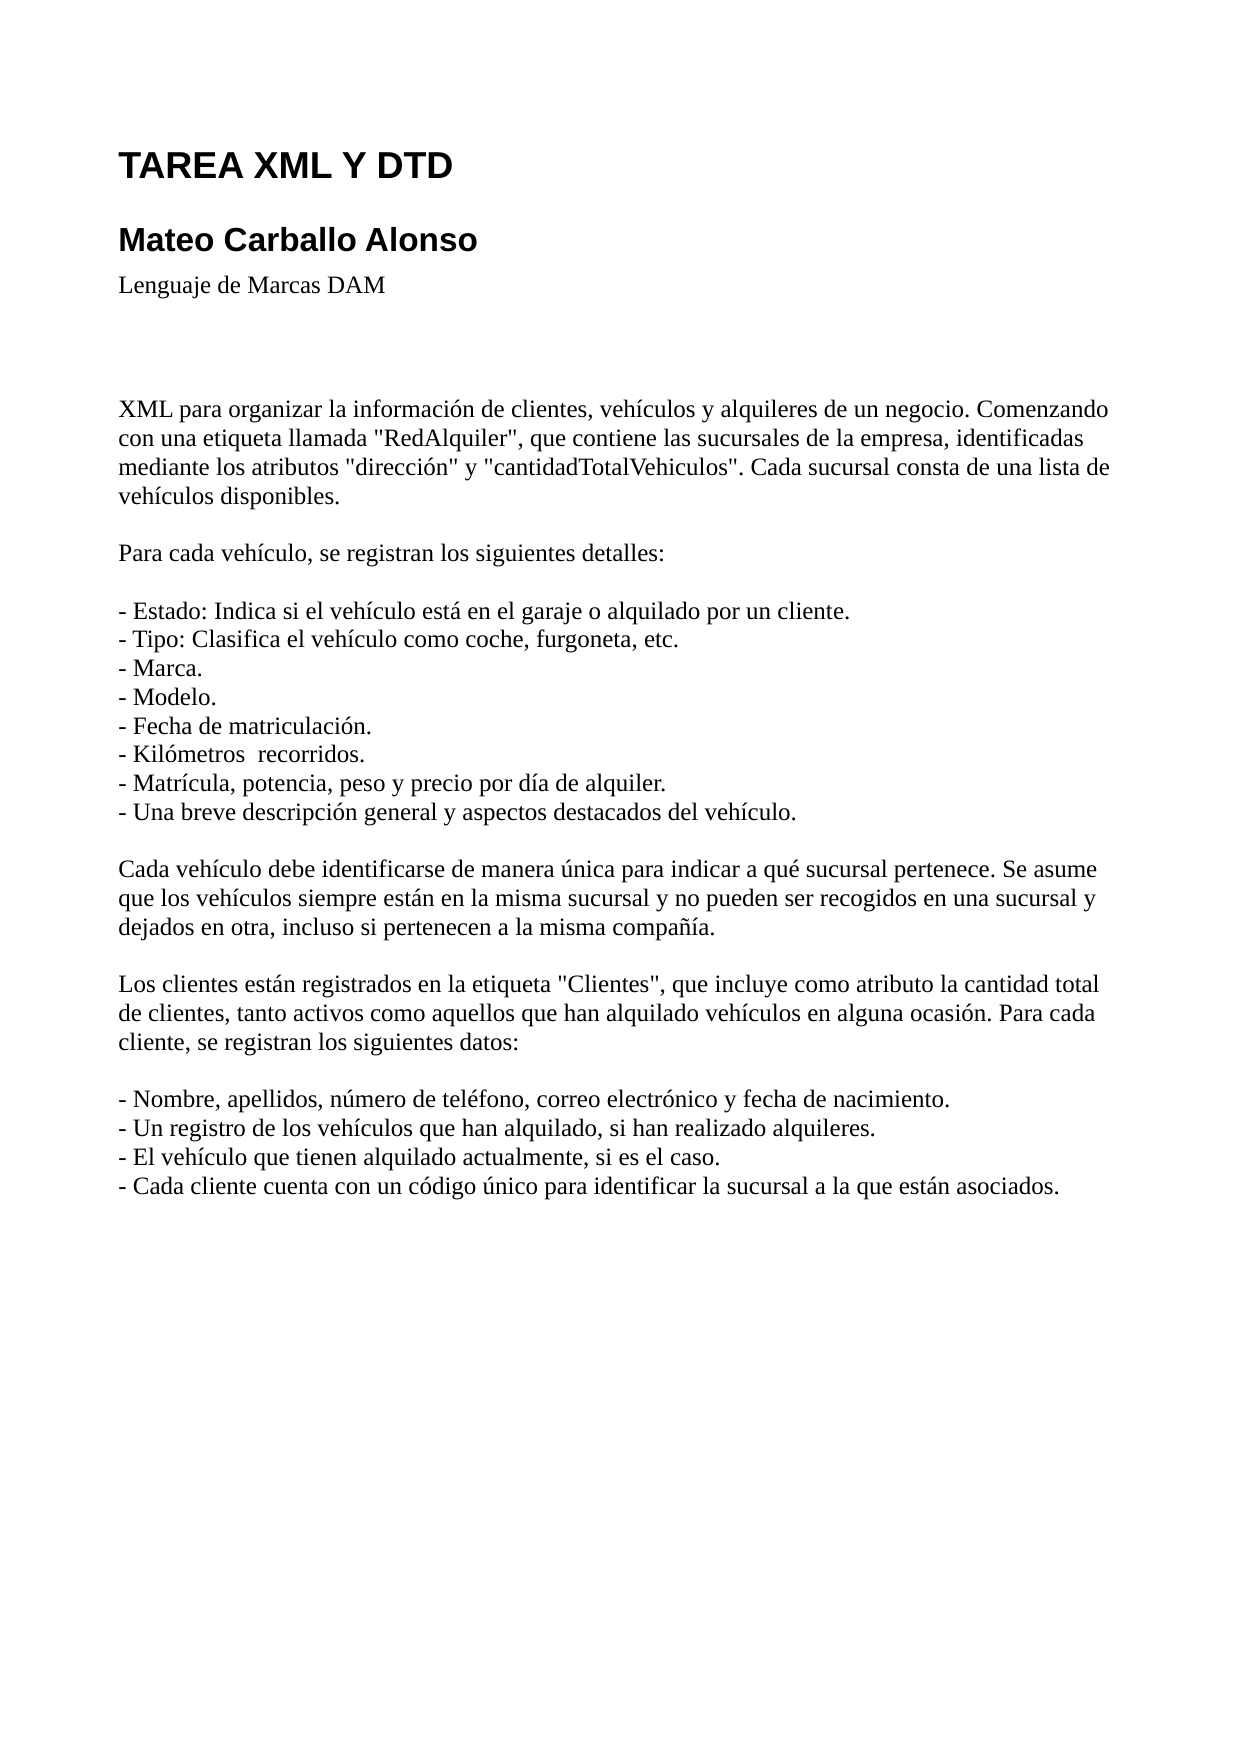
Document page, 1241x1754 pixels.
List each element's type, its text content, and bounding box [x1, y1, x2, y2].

text - El vehículo que tienen alquilado actualmente, si es el caso. [118, 1142, 1122, 1171]
subtitle Mateo Carballo Alonso [118, 219, 1122, 258]
text - Fecha de matriculación. [118, 711, 1122, 739]
text - Un registro de los vehículos que han alquilado, si han realizado alquileres. [118, 1113, 1122, 1142]
text - Matrícula, potencia, peso y precio por día de alquiler. [118, 768, 1122, 797]
text - Nombre, apellidos, número de teléfono, correo electrónico y fecha de nacimiento. [118, 1084, 1122, 1113]
text XML para organizar la información de clientes, vehículos y alquileres de un negocio. Comenzando con una etiqueta llamada "RedAlquiler", que contiene las sucursales de la empresa, identificadas mediante los atributos "dirección" y "cantidadTotalVehiculos". Cada sucursal consta de una lista de vehículos disponibles. [118, 394, 1122, 509]
subtitle TAREA XML Y DTD [118, 143, 1122, 186]
text - Tipo: Clasifica el vehículo como coche, furgoneta, etc. [118, 624, 1122, 653]
text - Estado: Indica si el vehículo está en el garaje o alquilado por un cliente. [118, 596, 1122, 624]
text - Marca. [118, 653, 1122, 682]
text Cada vehículo debe identificarse de manera única para indicar a qué sucursal pertenece. Se asume que los vehículos siempre están en la misma sucursal y no pueden ser recogidos en una sucursal y dejados en otra, incluso si pertenecen a la misma compañía. [118, 854, 1122, 941]
text Los clientes están registrados en la etiqueta "Clientes", que incluye como atributo la cantidad total de clientes, tanto activos como aquellos que han alquilado vehículos en alguna ocasión. Para cada cliente, se registran los siguientes datos: [118, 969, 1122, 1056]
text - Modelo. [118, 682, 1122, 711]
text - Una breve descripción general y aspectos destacados del vehículo. [118, 797, 1122, 826]
text Para cada vehículo, se registran los siguientes detalles: [118, 538, 1122, 567]
text - Kilómetros recorridos. [118, 739, 1122, 768]
text Lenguaje de Marcas DAM [118, 271, 1122, 299]
text - Cada cliente cuenta con un código único para identificar la sucursal a la que están asociados. [118, 1171, 1122, 1199]
